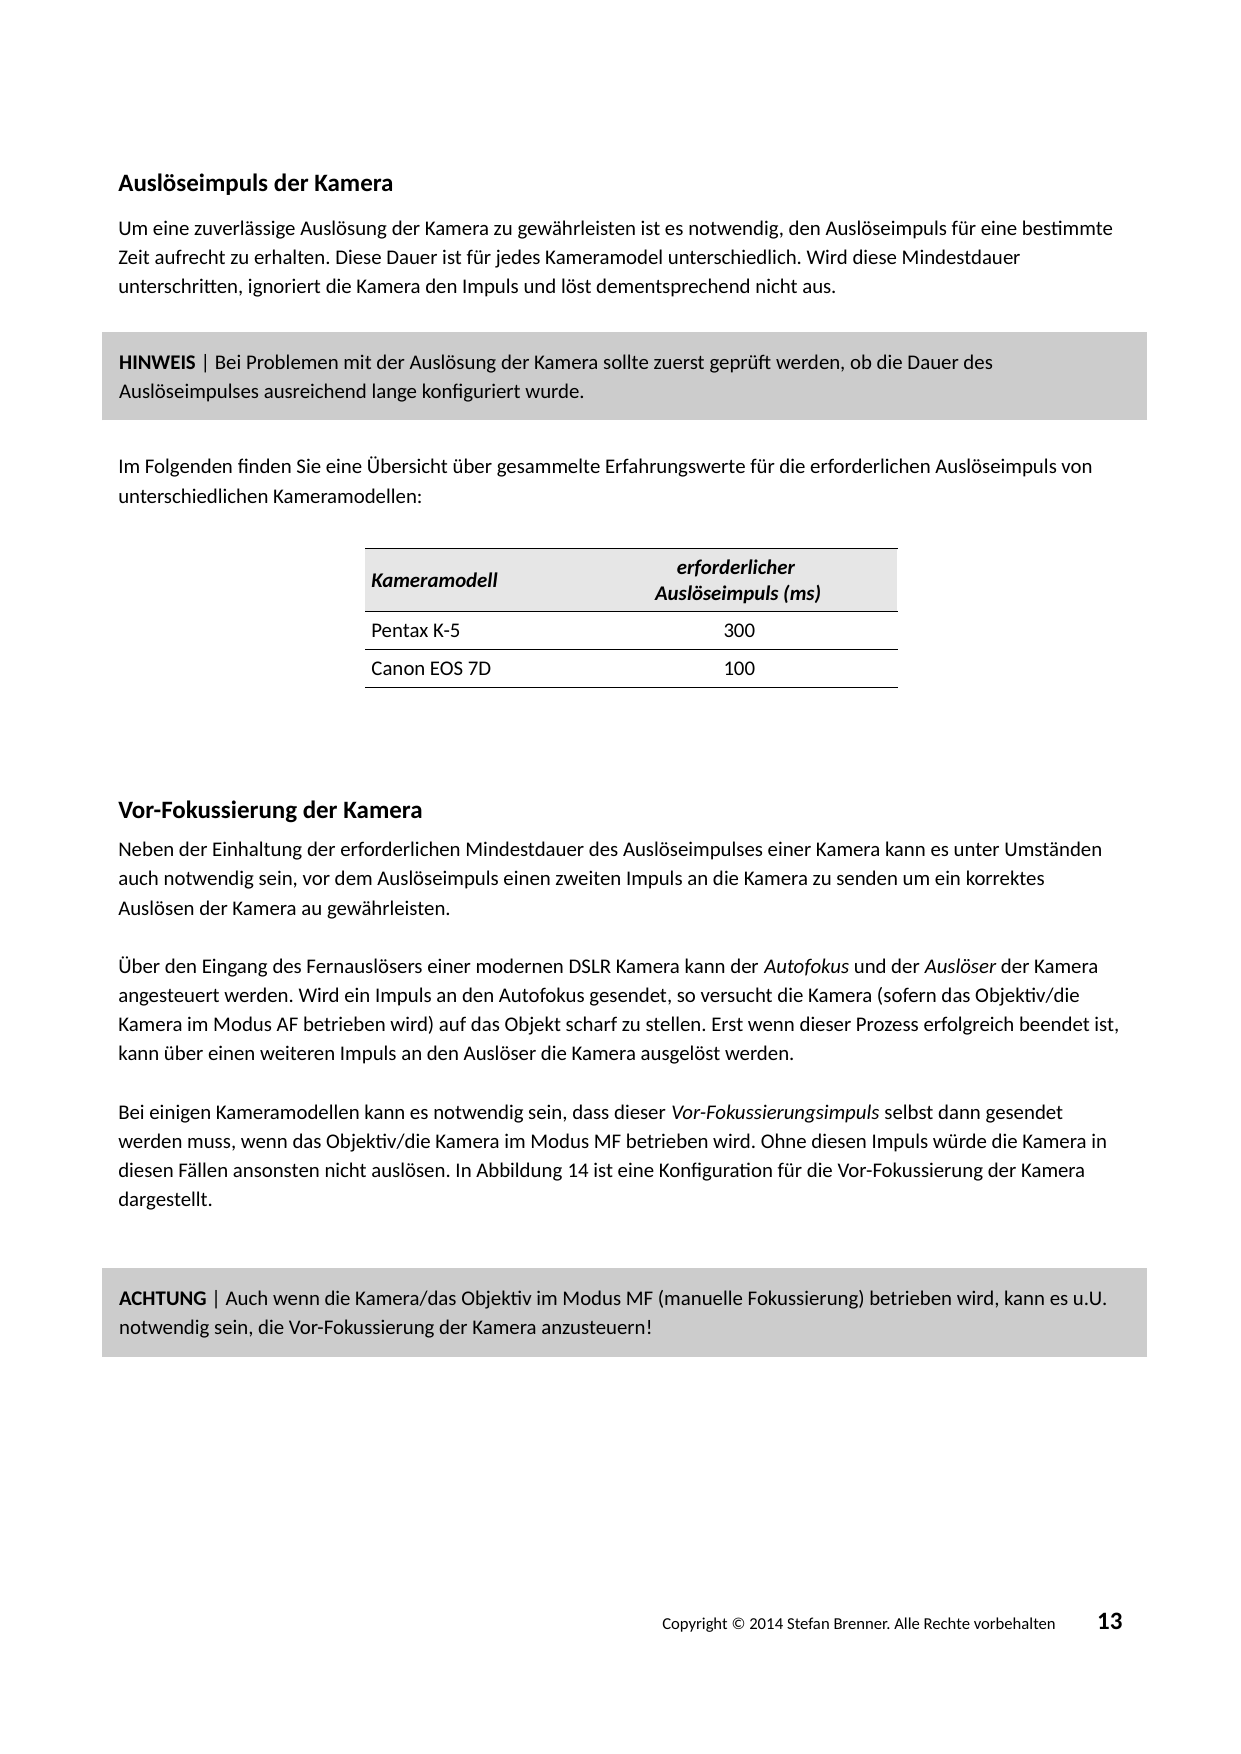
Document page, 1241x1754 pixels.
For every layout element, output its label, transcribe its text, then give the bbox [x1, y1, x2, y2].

subtitle Vor-Fokussierung der Kamera [118, 794, 1122, 824]
subtitle Neben der Einhaltung der erforderlichen Mindestdauer des Auslöseimpulses einer Kamera kann es unter Umständen auch notwendig sein, vor dem Auslöseimpuls einen zweiten Impuls an die Kamera zu senden um ein korrektes Auslösen der Kamera au gewährleisten. [118, 836, 1122, 920]
table_header erforderlicher Auslöseimpuls (ms) [581, 549, 897, 611]
subtitle Auslöseimpuls der Kamera [118, 167, 1122, 197]
text HINWEIS | Bei Problemen mit der Auslösung der Kamera sollte zuerst geprüft werden, ob die Dauer des Auslöseimpulses ausreichend lange konfiguriert wurde. [104, 334, 1145, 418]
table_cell 300 [581, 612, 897, 649]
subtitle Bei einigen Kameramodellen kann es notwendig sein, dass dieser Vor-Fokussierungsimpuls selbst dann gesendet werden muss, wenn das Objektiv/die Kamera im Modus MF betrieben wird. Ohne diesen Impuls würde die Kamera in diesen Fällen ansonsten nicht auslösen. In Abbildung 14 ist eine Konfiguration für die Vor-Fokussierung der Kamera dargestellt. [118, 1099, 1122, 1212]
text Im Folgenden finden Sie eine Übersicht über gesammelte Erfahrungswerte für die erforderlichen Auslöseimpuls von unterschiedlichen Kameramodellen: [118, 454, 1122, 508]
subtitle Über den Eingang des Fernauslösers einer modernen DSLR Kamera kann der Autofokus und der Auslöser der Kamera angesteuert werden. Wird ein Impuls an den Autofokus gesendet, so versucht die Kamera (sofern das Objektiv/die Kamera im Modus AF betrieben wird) auf das Objekt scharf zu stellen. Erst wenn dieser Prozess erfolgreich beendet ist, kann über einen weiteren Impuls an den Auslöser die Kamera ausgelöst werden. [118, 953, 1122, 1066]
table_cell Canon EOS 7D [365, 650, 581, 687]
subtitle ACHTUNG | Auch wenn die Kamera/das Objektiv im Modus MF (manuelle Fokussierung) betrieben wird, kann es u.U. notwendig sein, die Vor-Fokussierung der Kamera anzusteuern! [104, 1270, 1145, 1354]
table_cell Pentax K-5 [365, 612, 581, 649]
text Um eine zuverlässige Auslösung der Kamera zu gewährleisten ist es notwendig, den Auslöseimpuls für eine bestimmte Zeit aufrecht zu erhalten. Diese Dauer ist für jedes Kameramodel unterschiedlich. Wird diese Mindestdauer unterschritten, ignoriert die Kamera den Impuls und löst dementsprechend nicht aus. [118, 215, 1122, 299]
table_cell 100 [581, 650, 897, 687]
table_header Kameramodell [365, 549, 581, 611]
